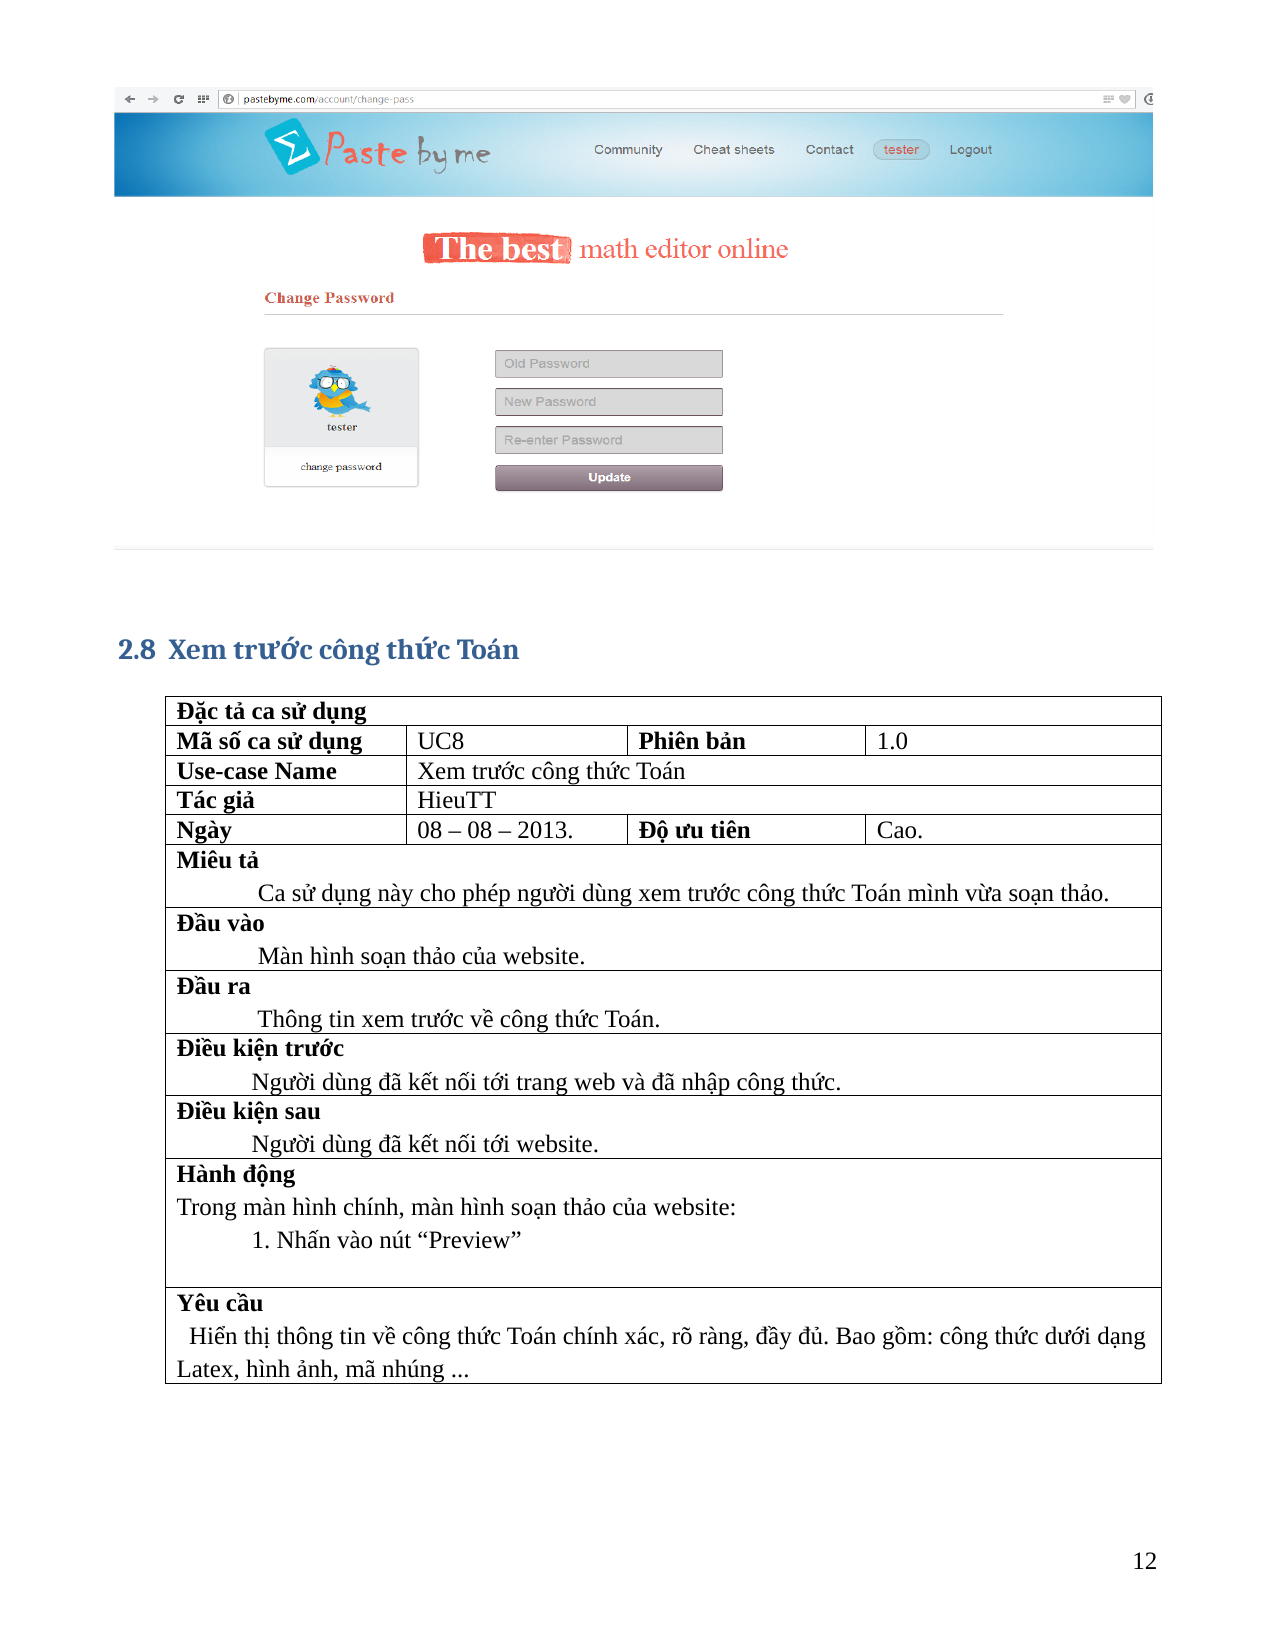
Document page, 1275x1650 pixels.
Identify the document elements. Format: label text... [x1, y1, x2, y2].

table_cell Hành động Trong màn hình chính, màn hình soạn thảo của website: 1. Nhấn vào nút “Preview” [166, 1159, 1161, 1287]
table_cell Miêu tả Ca sử dụng này cho phép người dùng xem trước công thức Toán mình vừa soạn thảo. [166, 845, 1161, 907]
table_header Đặc tả ca sử dụng [166, 697, 1161, 725]
table_cell Mã số ca sử dụng [166, 726, 406, 755]
table_cell Phiên bản [628, 726, 865, 755]
table_cell 1.0 [866, 726, 1161, 755]
table_cell Điều kiện trước Người dùng đã kết nối tới trang web và đã nhập công thức. [166, 1034, 1161, 1095]
table_cell Tác giả [166, 786, 406, 814]
table_cell Đầu ra Thông tin xem trước về công thức Toán. [166, 971, 1161, 1032]
table_cell HieuTT [407, 786, 1161, 814]
table_cell Xem trước công thức Toán [407, 756, 1161, 784]
table_cell UC8 [407, 726, 627, 755]
picture [114, 87, 1154, 550]
table_cell Yêu cầu Hiển thị thông tin về công thức Toán chính xác, rõ ràng, đầy đủ. Bao gồm: công thức dưới dạng Latex, hình ảnh, mã nhúng ... [166, 1288, 1161, 1383]
table_cell Cao. [866, 815, 1161, 844]
subtitle 2.8 Xem trước công thức Toán [118, 633, 1157, 667]
table_cell Ngày [166, 815, 406, 844]
table_cell 08 – 08 – 2013. [407, 815, 627, 844]
table_cell Đầu vào Màn hình soạn thảo của website. [166, 908, 1161, 970]
table_cell Điều kiện sau Người dùng đã kết nối tới website. [166, 1096, 1161, 1158]
table_cell Độ ưu tiên [628, 815, 865, 844]
table_cell Use-case Name [166, 756, 406, 784]
